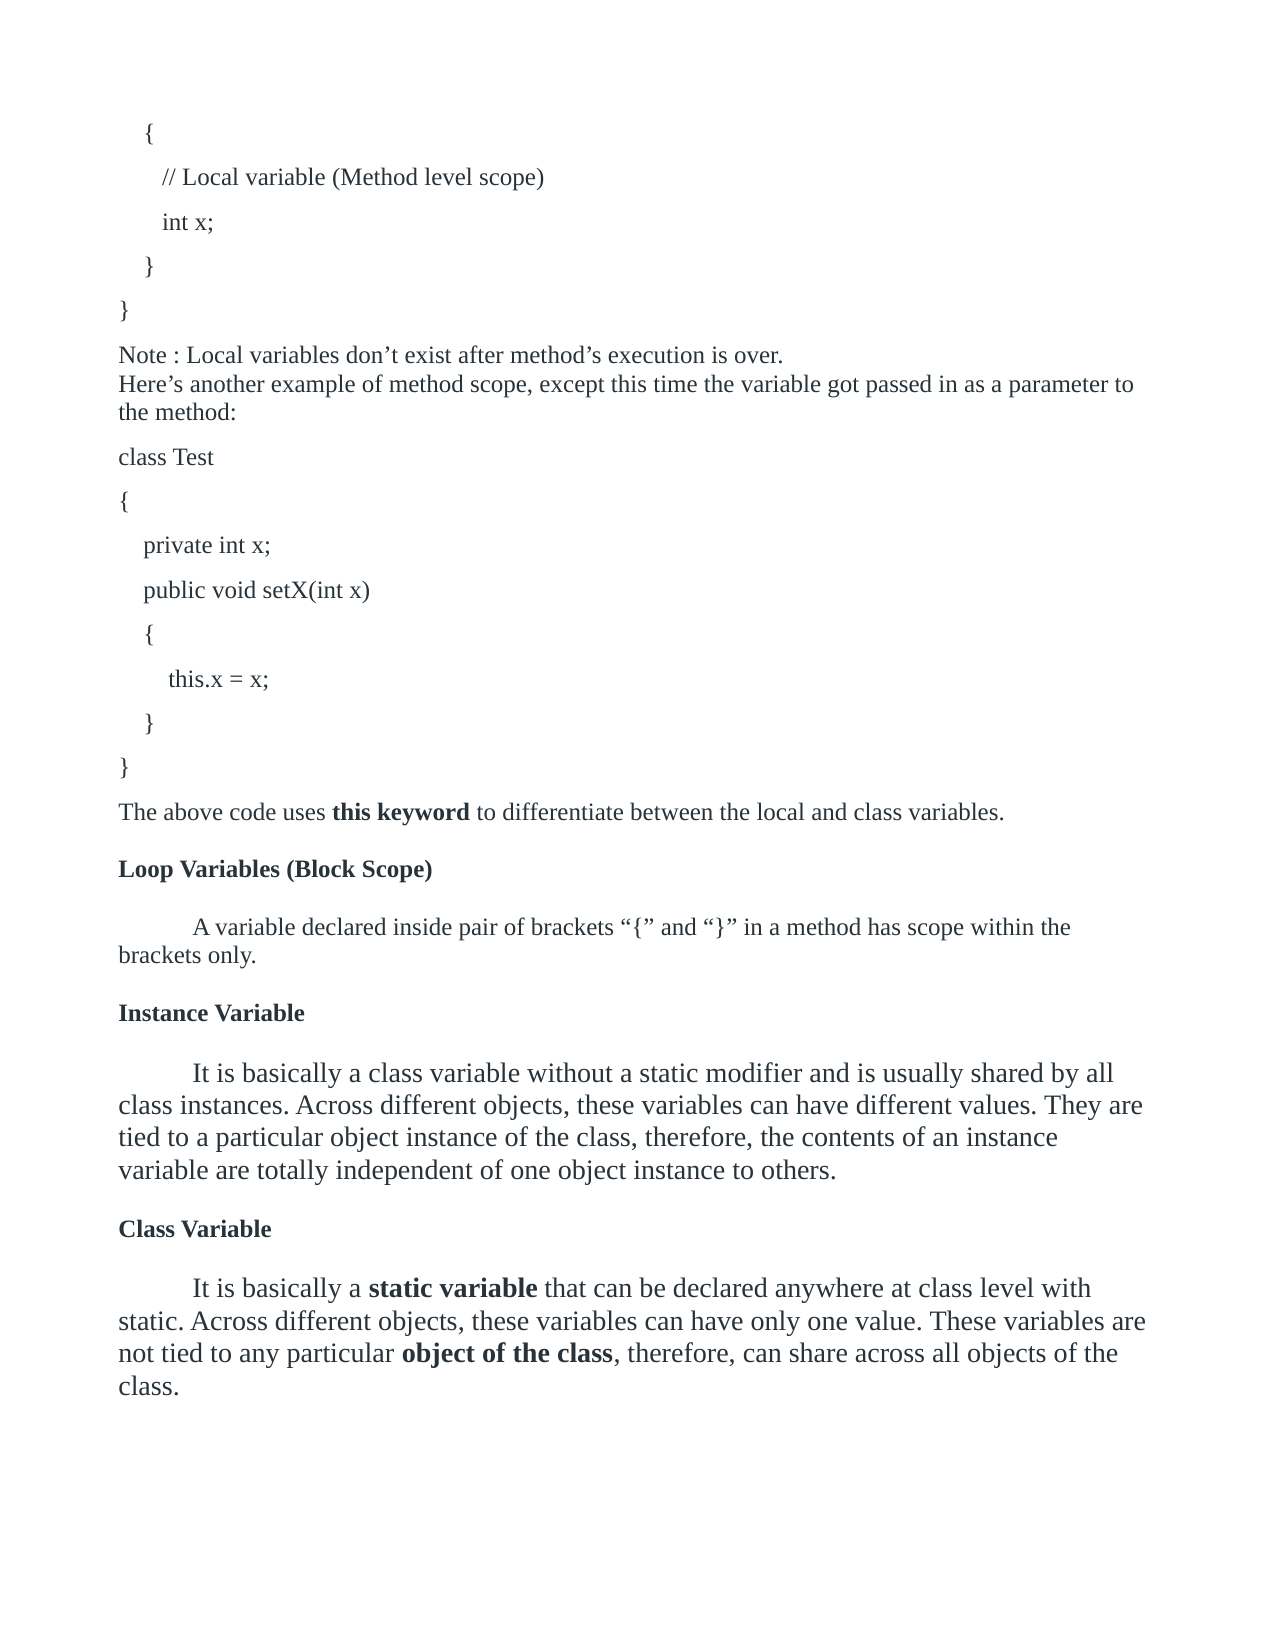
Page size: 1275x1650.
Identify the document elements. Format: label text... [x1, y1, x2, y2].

text The above code uses this keyword to differentiate between the local and class variables. [118, 797, 1157, 826]
text } [118, 251, 1157, 280]
text A variable declared inside pair of brackets “{” and “}” in a method has scope within the brackets only. [118, 883, 1157, 969]
text Here’s another example of method scope, except this time the variable got passed in as a parameter to the method: [118, 369, 1157, 426]
text this.x = x; [118, 664, 1157, 692]
text } [118, 752, 1157, 781]
text private int x; [118, 531, 1157, 559]
text Instance Variable [118, 998, 1157, 1027]
text } [118, 296, 1157, 324]
text It is basically a class variable without a static modifier and is usually shared by all class instances. Across different objects, these variables can have different values. They are tied to a particular object instance of the class, therefore, the contents of an instance variable are totally independent of one object instance to others. [118, 1056, 1157, 1185]
text It is basically a static variable that can be declared anywhere at class level with static. Across different objects, these variables can have only one value. These variables are not tied to any particular object of the class, therefore, can share across all objects of the class. [118, 1271, 1157, 1401]
text Note : Local variables don’t exist after method’s execution is over. [118, 340, 1157, 369]
text int x; [118, 207, 1157, 236]
text public void setX(int x) [118, 575, 1157, 604]
text { [118, 619, 1157, 648]
text { [118, 118, 1157, 147]
text // Local variable (Method level scope) [118, 162, 1157, 191]
text class Test [118, 442, 1157, 471]
text { [118, 486, 1157, 515]
text } [118, 708, 1157, 737]
text Class Variable [118, 1214, 1157, 1243]
text Loop Variables (Block Scope) [118, 854, 1157, 883]
